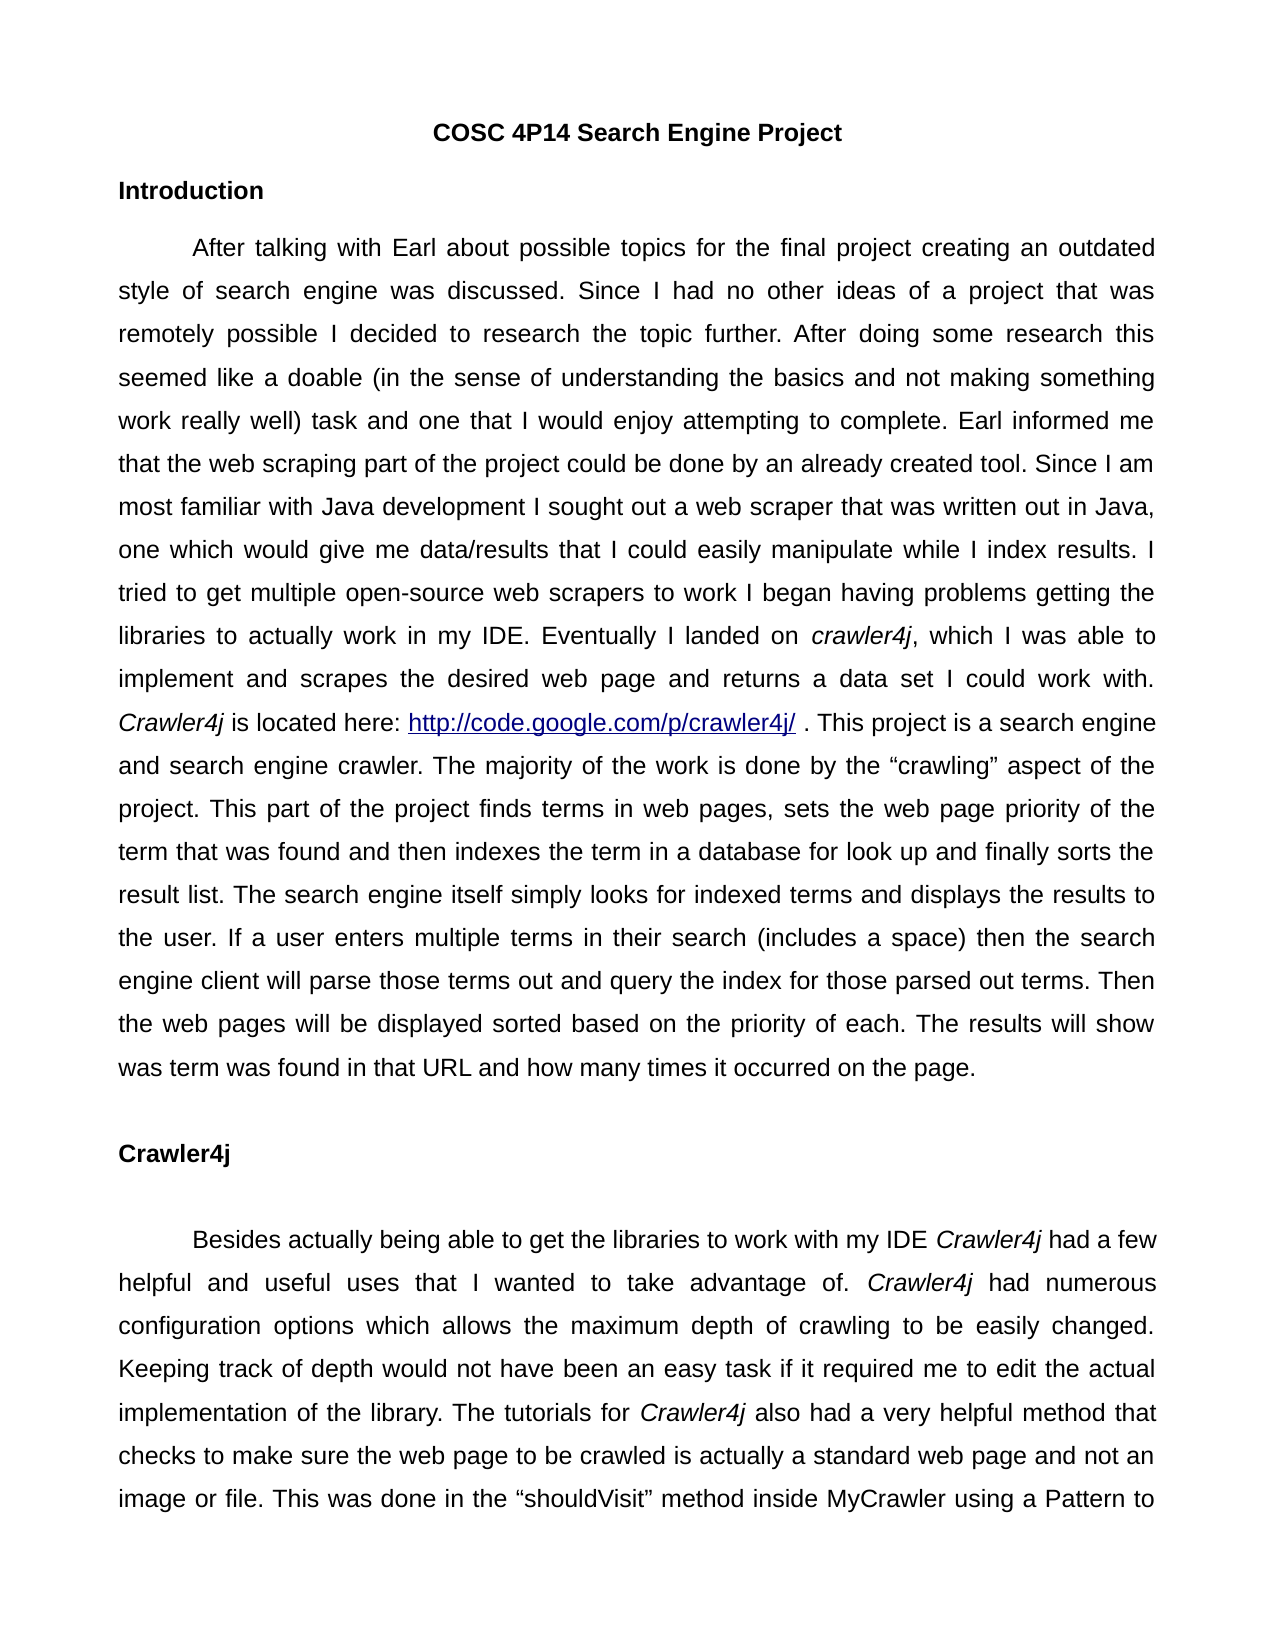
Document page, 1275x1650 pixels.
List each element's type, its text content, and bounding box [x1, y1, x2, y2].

text Crawler4j [118, 1139, 1157, 1167]
text Besides actually being able to get the libraries to work with my IDE Crawler4j had a few helpful and useful uses that I wanted to take advantage of. Crawler4j had numerous configuration options which allows the maximum depth of crawling to be easily changed. Keeping track of depth would not have been an easy task if it required me to edit the actual implementation of the library. The tutorials for Crawler4j also had a very helpful method that checks to make sure the web page to be crawled is actually a standard web page and not an image or file. This was done in the “shouldVisit” method inside MyCrawler using a Pattern to [118, 1225, 1157, 1512]
text After talking with Earl about possible topics for the final project creating an outdated style of search engine was discussed. Since I had no other ideas of a project that was remotely possible I decided to research the topic further. After doing some research this seemed like a doable (in the sense of understanding the basics and not making something work really well) task and one that I would enjoy attempting to complete. Earl informed me that the web scraping part of the project could be done by an already created tool. Since I am most familiar with Java development I sought out a web scraper that was written out in Java, one which would give me data/results that I could easily manipulate while I index results. I tried to get multiple open-source web scrapers to work I began having problems getting the libraries to actually work in my IDE. Eventually I landed on crawler4j, which I was able to implement and scrapes the desired web page and returns a data set I could work with. Crawler4j is located here: http://code.google.com/p/crawler4j/ . This project is a search engine and search engine crawler. The majority of the work is done by the “crawling” aspect of the project. This part of the project finds terms in web pages, sets the web page priority of the term that was found and then indexes the term in a database for look up and finally sorts the result list. The search engine itself simply looks for indexed terms and displays the results to the user. If a user enters multiple terms in their search (includes a space) then the search engine client will parse those terms out and query the index for those parsed out terms. Then the web pages will be displayed sorted based on the priority of each. The results will show was term was found in that URL and how many times it occurred on the page. [118, 233, 1157, 1081]
text COSC 4P14 Search Engine Project [118, 118, 1157, 147]
text Introduction [118, 176, 1157, 204]
